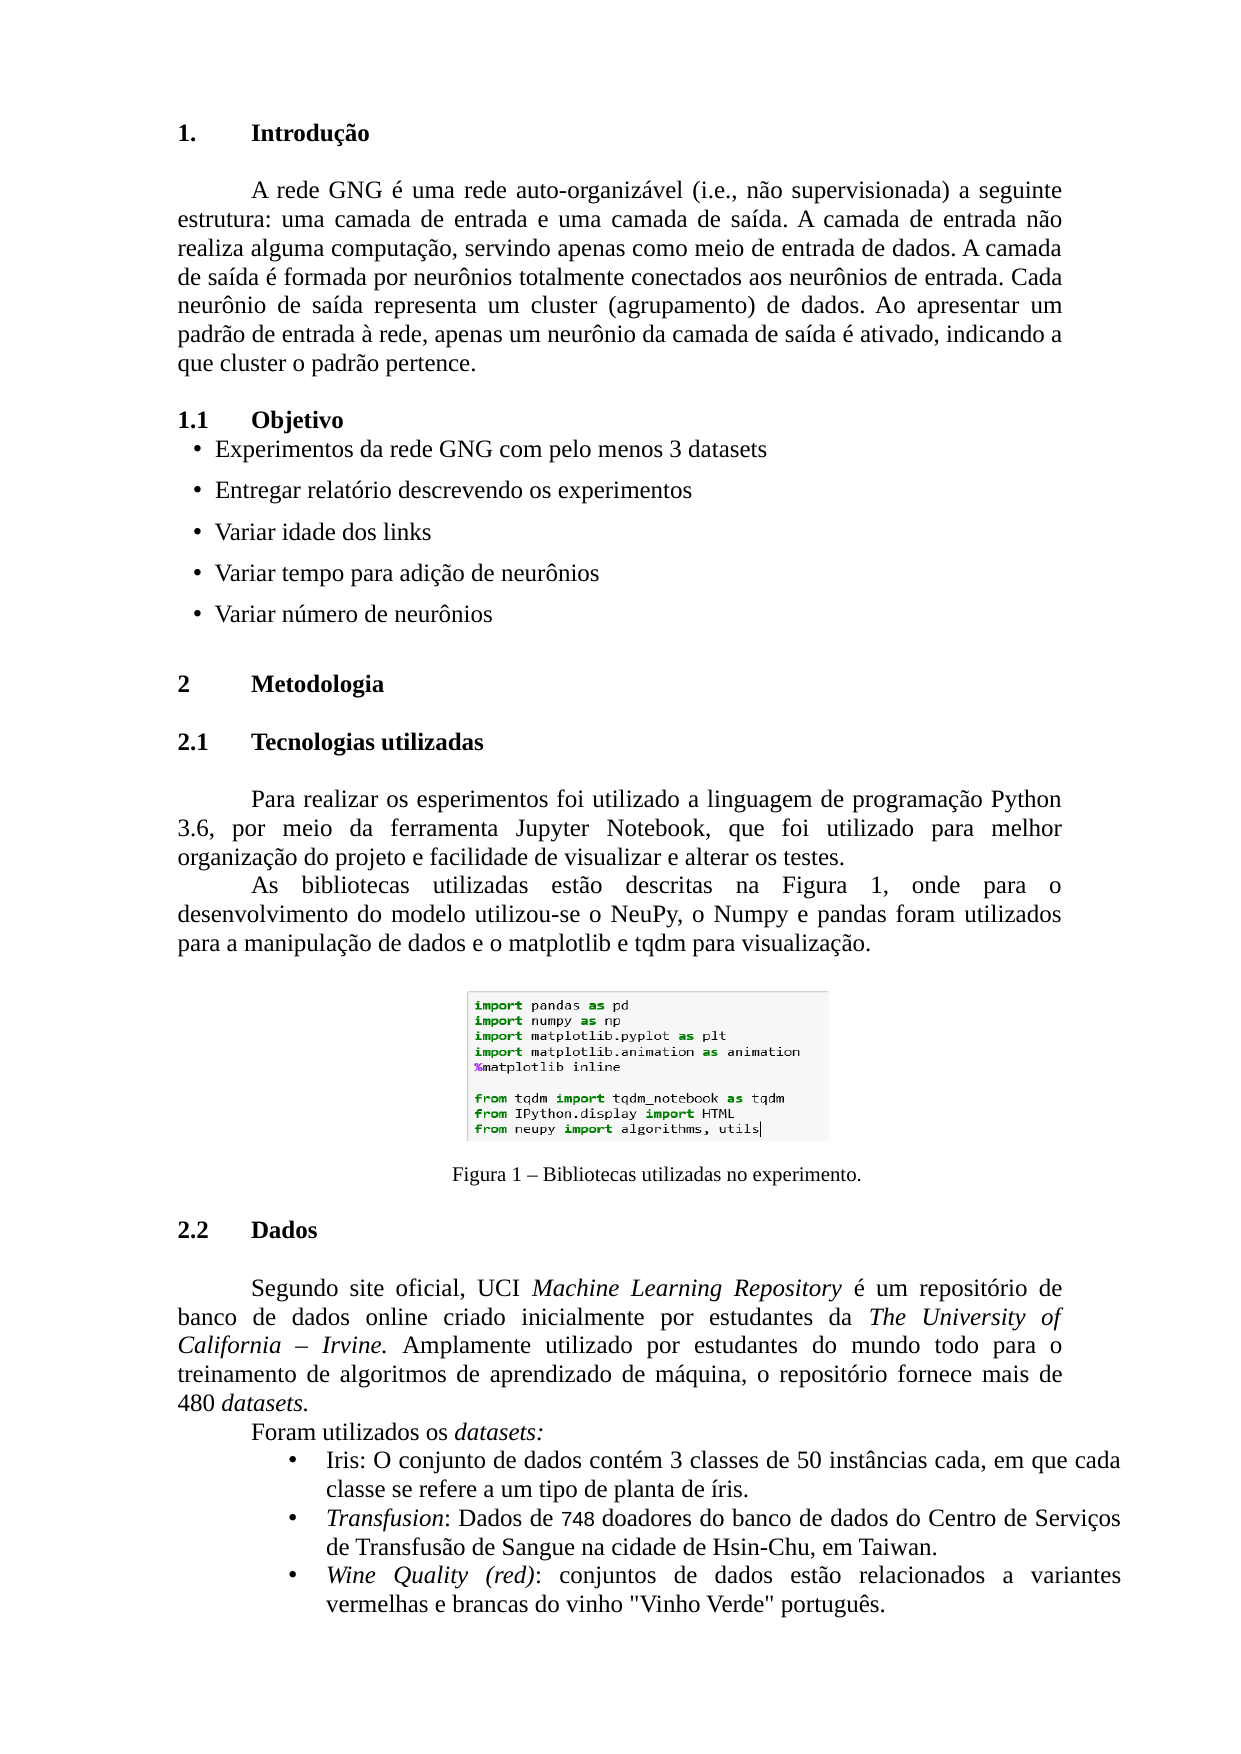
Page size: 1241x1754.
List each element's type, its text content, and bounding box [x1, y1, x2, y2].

text Para realizar os esperimentos foi utilizado a linguagem de programação Python 3.6, por meio da ferramenta Jupyter Notebook, que foi utilizado para melhor organização do projeto e facilidade de visualizar e alterar os testes. [177, 784, 1063, 871]
picture [460, 991, 516, 1125]
list Wine Quality (red): conjuntos de dados estão relacionados a variantes vermelhas e brancas do vinho "Vinho Verde" português. [288, 1561, 1122, 1618]
list Variar idade dos links [193, 517, 1122, 546]
text 2.1 Tecnologias utilizadas [177, 727, 1063, 756]
text 1. Introdução [177, 118, 1063, 147]
text Foram utilizados os datasets: [177, 1417, 1063, 1446]
list Variar número de neurônios [193, 599, 1122, 628]
text Segundo site oficial, UCI Machine Learning Repository é um repositório de banco de dados online criado inicialmente por estudantes da The University of California – Irvine. Amplamente utilizado por estudantes do mundo todo para o treinamento de algoritmos de aprendizado de máquina, o repositório fornece mais de 480 datasets. [177, 1273, 1063, 1417]
text 1.1 Objetivo [177, 406, 1063, 434]
text A rede GNG é uma rede auto-organizável (i.e., não supervisionada) a seguinte estrutura: uma camada de entrada e uma camada de saída. A camada de entrada não realiza alguma computação, servindo apenas como meio de entrada de dados. A camada de saída é formada por neurônios totalmente conectados aos neurônios de entrada. Cada neurônio de saída representa um cluster (agrupamento) de dados. Ao apresentar um padrão de entrada à rede, apenas um neurônio da camada de saída é ativado, indicando a que cluster o padrão pertence. [177, 176, 1063, 377]
text Figura 1 – Bibliotecas utilizadas no experimento. [177, 1158, 1063, 1187]
list Transfusion: Dados de 748 doadores do banco de dados do Centro de Serviços de Transfusão de Sangue na cidade de Hsin-Chu, em Taiwan. [288, 1503, 1122, 1561]
list Entregar relatório descrevendo os experimentos [193, 476, 1122, 504]
text 2 Metodologia [177, 669, 1063, 698]
text As bibliotecas utilizadas estão descritas na Figura 1, onde para o desenvolvimento do modelo utilizou-se o NeuPy, o Numpy e pandas foram utilizados para a manipulação de dados e o matplotlib e tqdm para visualização. [177, 871, 1063, 957]
list Experimentos da rede GNG com pelo menos 3 datasets [193, 434, 1122, 463]
text 2.2 Dados [177, 1216, 1063, 1244]
list Iris: O conjunto de dados contém 3 classes de 50 instâncias cada, em que cada classe se refere a um tipo de planta de íris. [288, 1446, 1122, 1503]
list Variar tempo para adição de neurônios [193, 558, 1122, 587]
